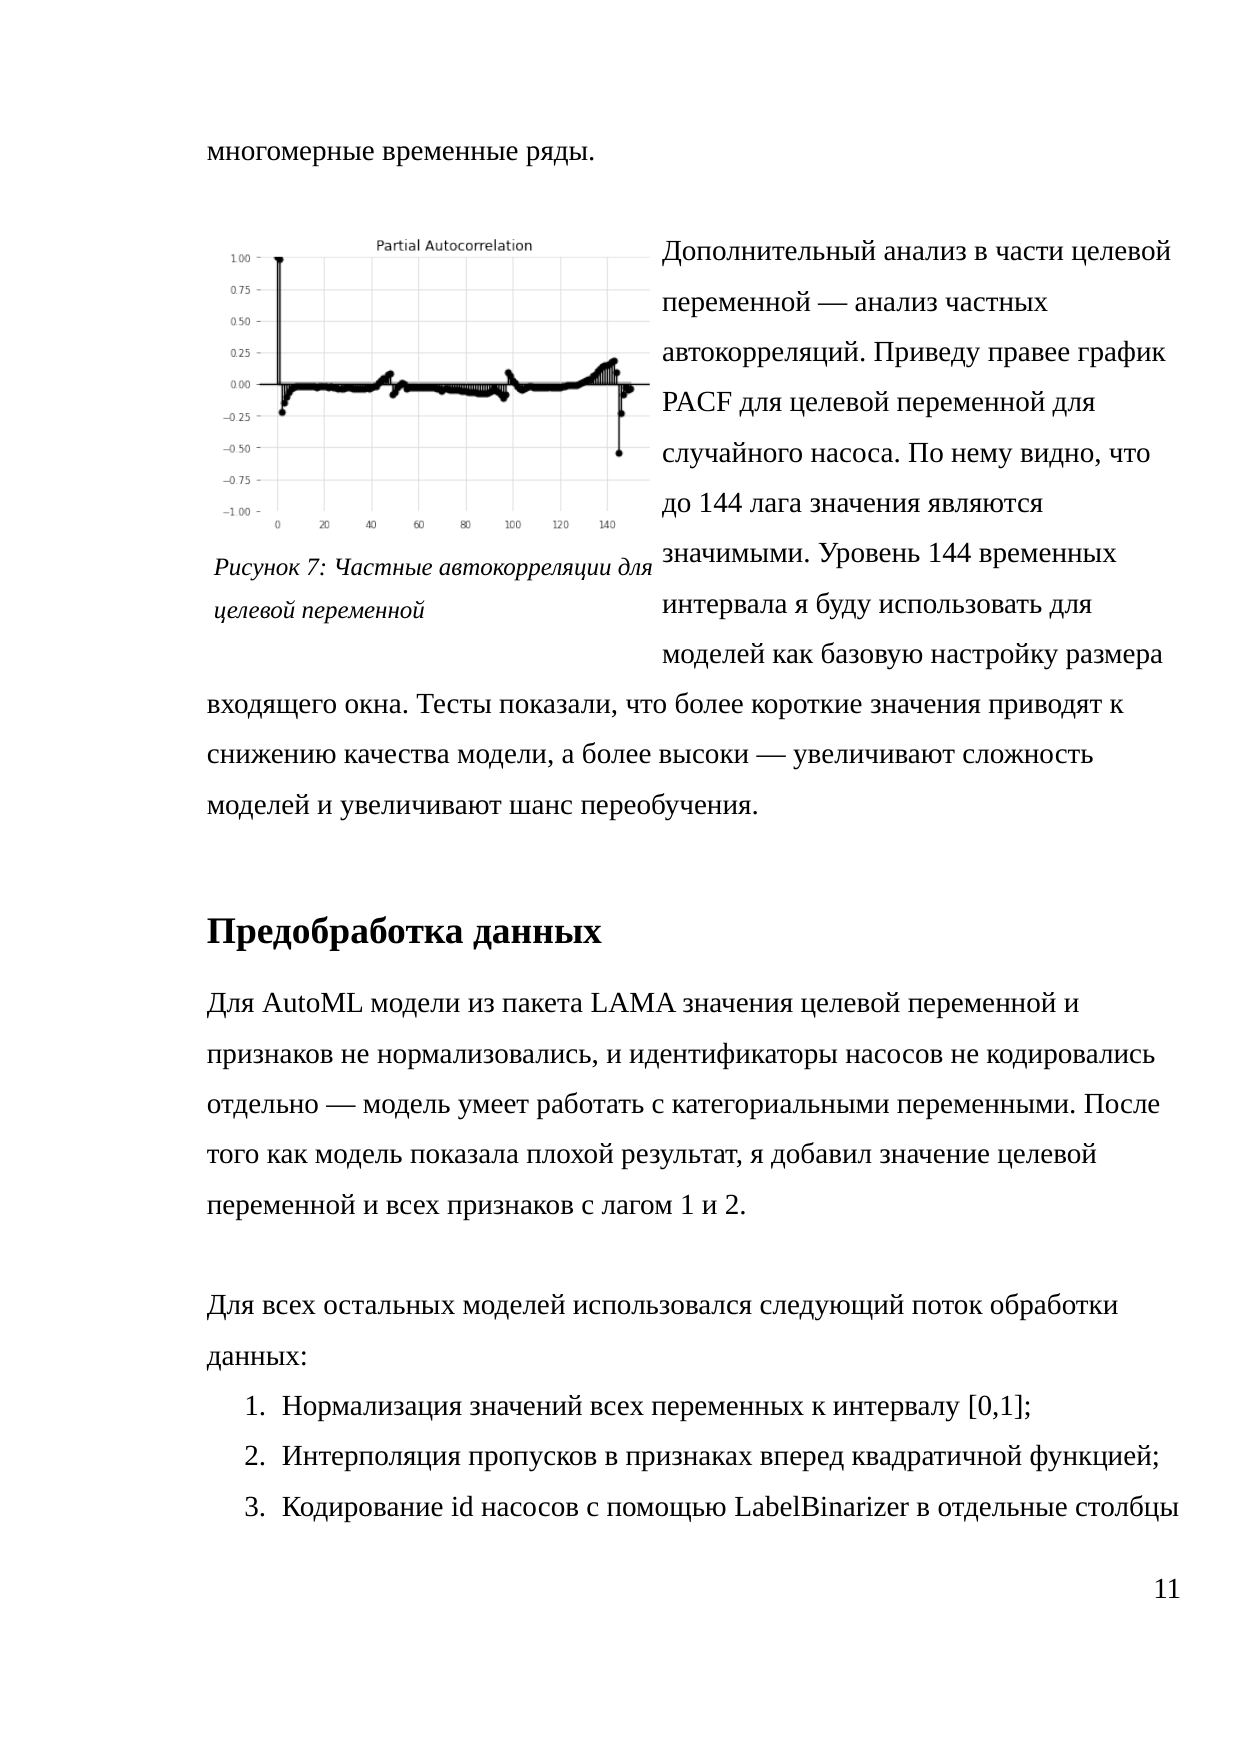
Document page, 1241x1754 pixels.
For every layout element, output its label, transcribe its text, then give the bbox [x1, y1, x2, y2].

text Рисунок 7: Частные автокорреляции для целевой переменной [213, 231, 662, 623]
list Нормализация значений всех переменных к интервалу [0,1]; [244, 1388, 1181, 1422]
picture [213, 231, 657, 538]
text многомерные временные ряды. [207, 133, 1181, 166]
list Интерполяция пропусков в признаках вперед квадратичной функцией; [244, 1438, 1181, 1472]
subtitle Предобработка данных [207, 908, 1181, 952]
text Дополнительный анализ в части целевой переменной — анализ частных автокорреляций. Приведу правее график PACF для целевой переменной для случайного насоса. По нему видно, что до 144 лага значения являются значимыми. Уровень 144 временных интервала я буду использовать для моделей как базовую настройку размера входящего окна. Тесты показали, что более короткие значения приводят к снижению качества модели, а более высоки — увеличивают сложность моделей и увеличивают шанс переобучения. [207, 233, 1181, 821]
text Для AutoML модели из пакета LAMA значения целевой переменной и признаков не нормализовались, и идентификаторы насосов не кодировались отдельно — модель умеет работать с категориальными переменными. После того как модель показала плохой результат, я добавил значение целевой переменной и всех признаков с лагом 1 и 2. [207, 986, 1181, 1220]
text Для всех остальных моделей использовался следующий поток обработки данных: [207, 1287, 1181, 1371]
list Кодирование id насосов с помощью LabelBinarizer в отдельные столбцы [244, 1489, 1181, 1522]
